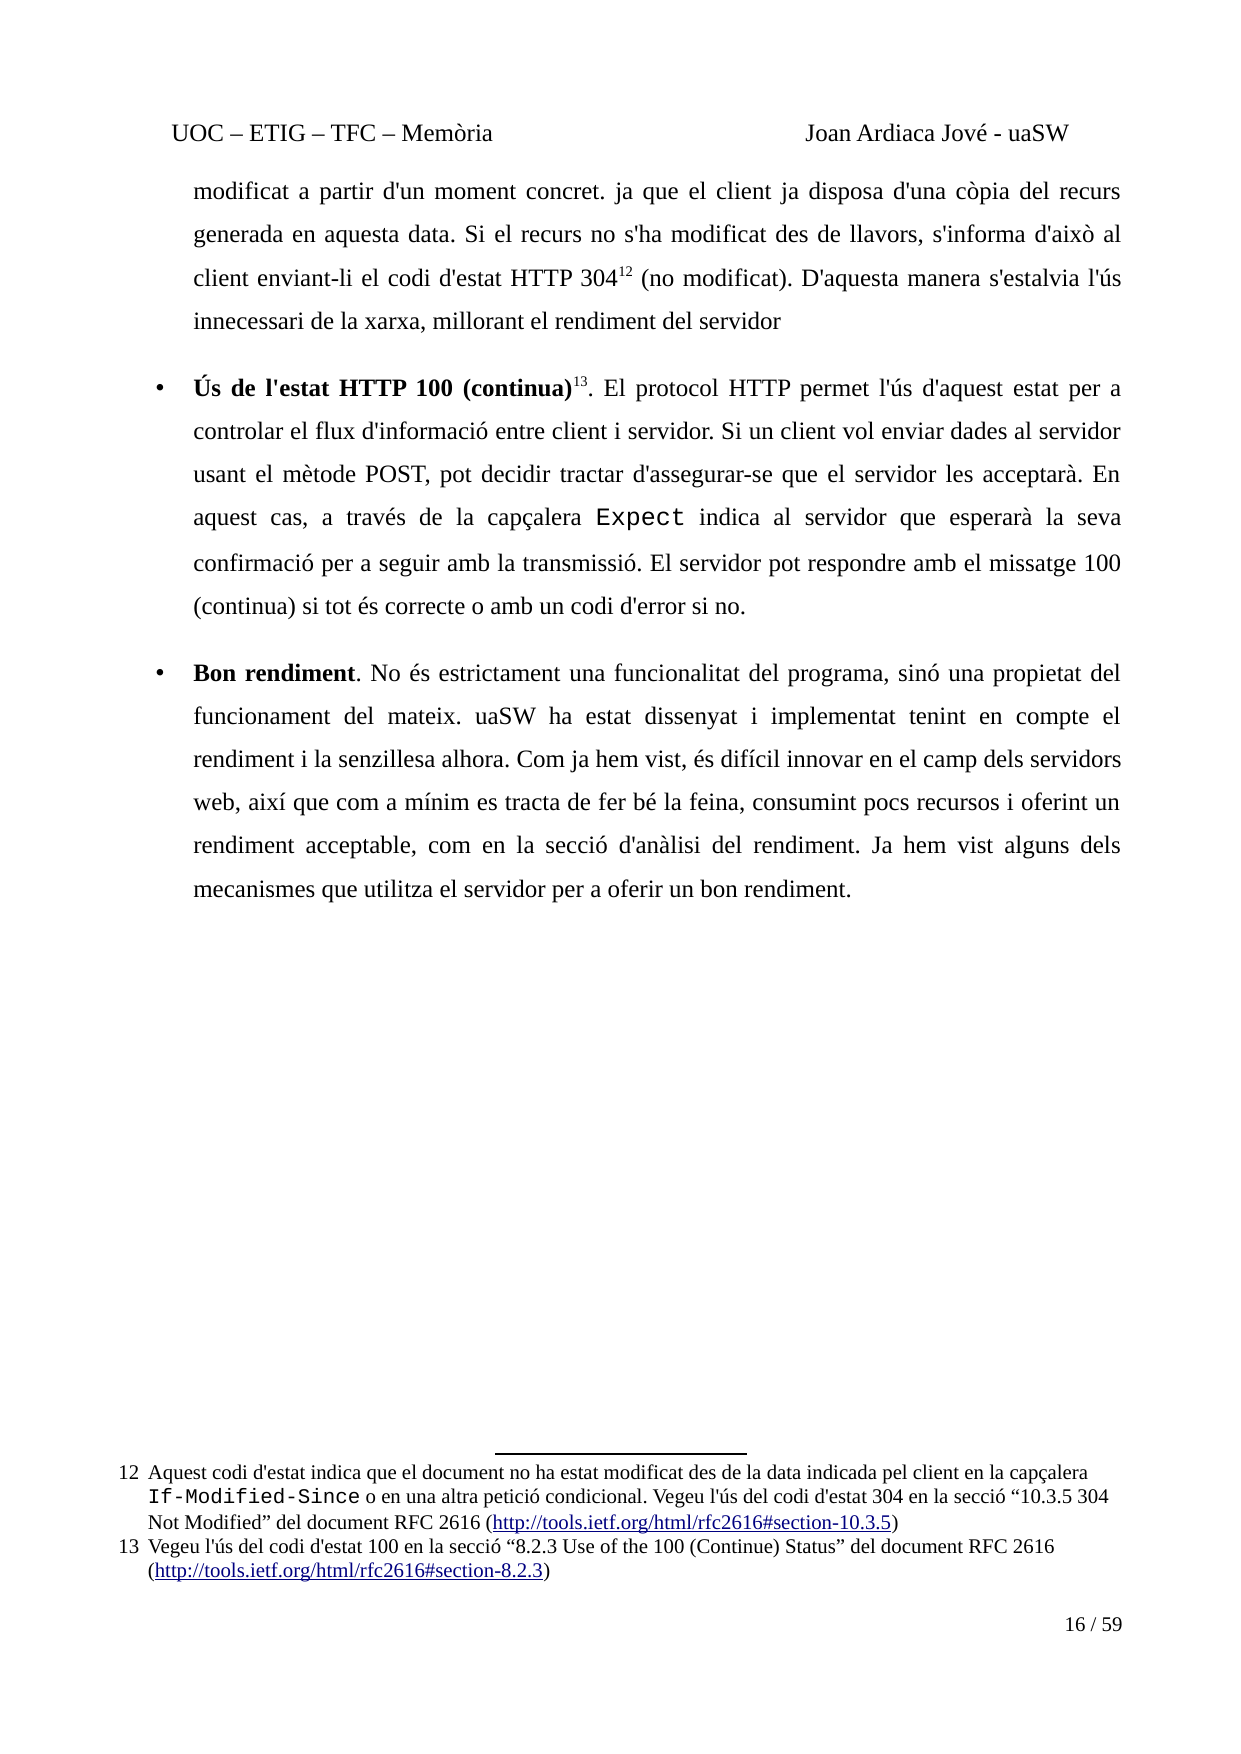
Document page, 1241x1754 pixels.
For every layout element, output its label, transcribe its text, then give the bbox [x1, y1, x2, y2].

list Vegeu l'ús del codi d'estat 100 en la secció “8.2.3 Use of the 100 (Continue) Status” del document RFC 2616 (http://tools.ietf.org/html/rfc2616#section-8.2.3) [118, 1534, 1122, 1582]
list modificat a partir d'un moment concret. ja que el client ja disposa d'una còpia del recurs generada en aquesta data. Si el recurs no s'ha modificat des de llavors, s'informa d'això al client enviant-li el codi d'estat HTTP 304 (no modificat). D'aquesta manera s'estalvia l'ús innecessari de la xarxa, millorant el rendiment del servidor [156, 176, 1122, 334]
list Ús de l'estat HTTP 100 (continua). El protocol HTTP permet l'ús d'aquest estat per a controlar el flux d'informació entre client i servidor. Si un client vol enviar dades al servidor usant el mètode POST, pot decidir tractar d'assegurar-se que el servidor les acceptarà. En aquest cas, a través de la capçalera Expect indica al servidor que esperarà la seva confirmació per a seguir amb la transmissió. El servidor pot respondre amb el missatge 100 (continua) si tot és correcte o amb un codi d'error si no. [156, 373, 1122, 619]
list Aquest codi d'estat indica que el document no ha estat modificat des de la data indicada pel client en la capçalera If-Modified-Since o en una altra petició condicional. Vegeu l'ús del codi d'estat 304 en la secció “10.3.5 304 Not Modified” del document RFC 2616 (http://tools.ietf.org/html/rfc2616#section-10.3.5) [118, 1460, 1122, 1534]
list Bon rendiment. No és estrictament una funcionalitat del programa, sinó una propietat del funcionament del mateix. uaSW ha estat dissenyat i implementat tenint en compte el rendiment i la senzillesa alhora. Com ja hem vist, és difícil innovar en el camp dels servidors web, així que com a mínim es tracta de fer bé la feina, consumint pocs recursos i oferint un rendiment acceptable, com en la secció d'anàlisi del rendiment. Ja hem vist alguns dels mecanismes que utilitza el servidor per a oferir un bon rendiment. [156, 658, 1122, 902]
